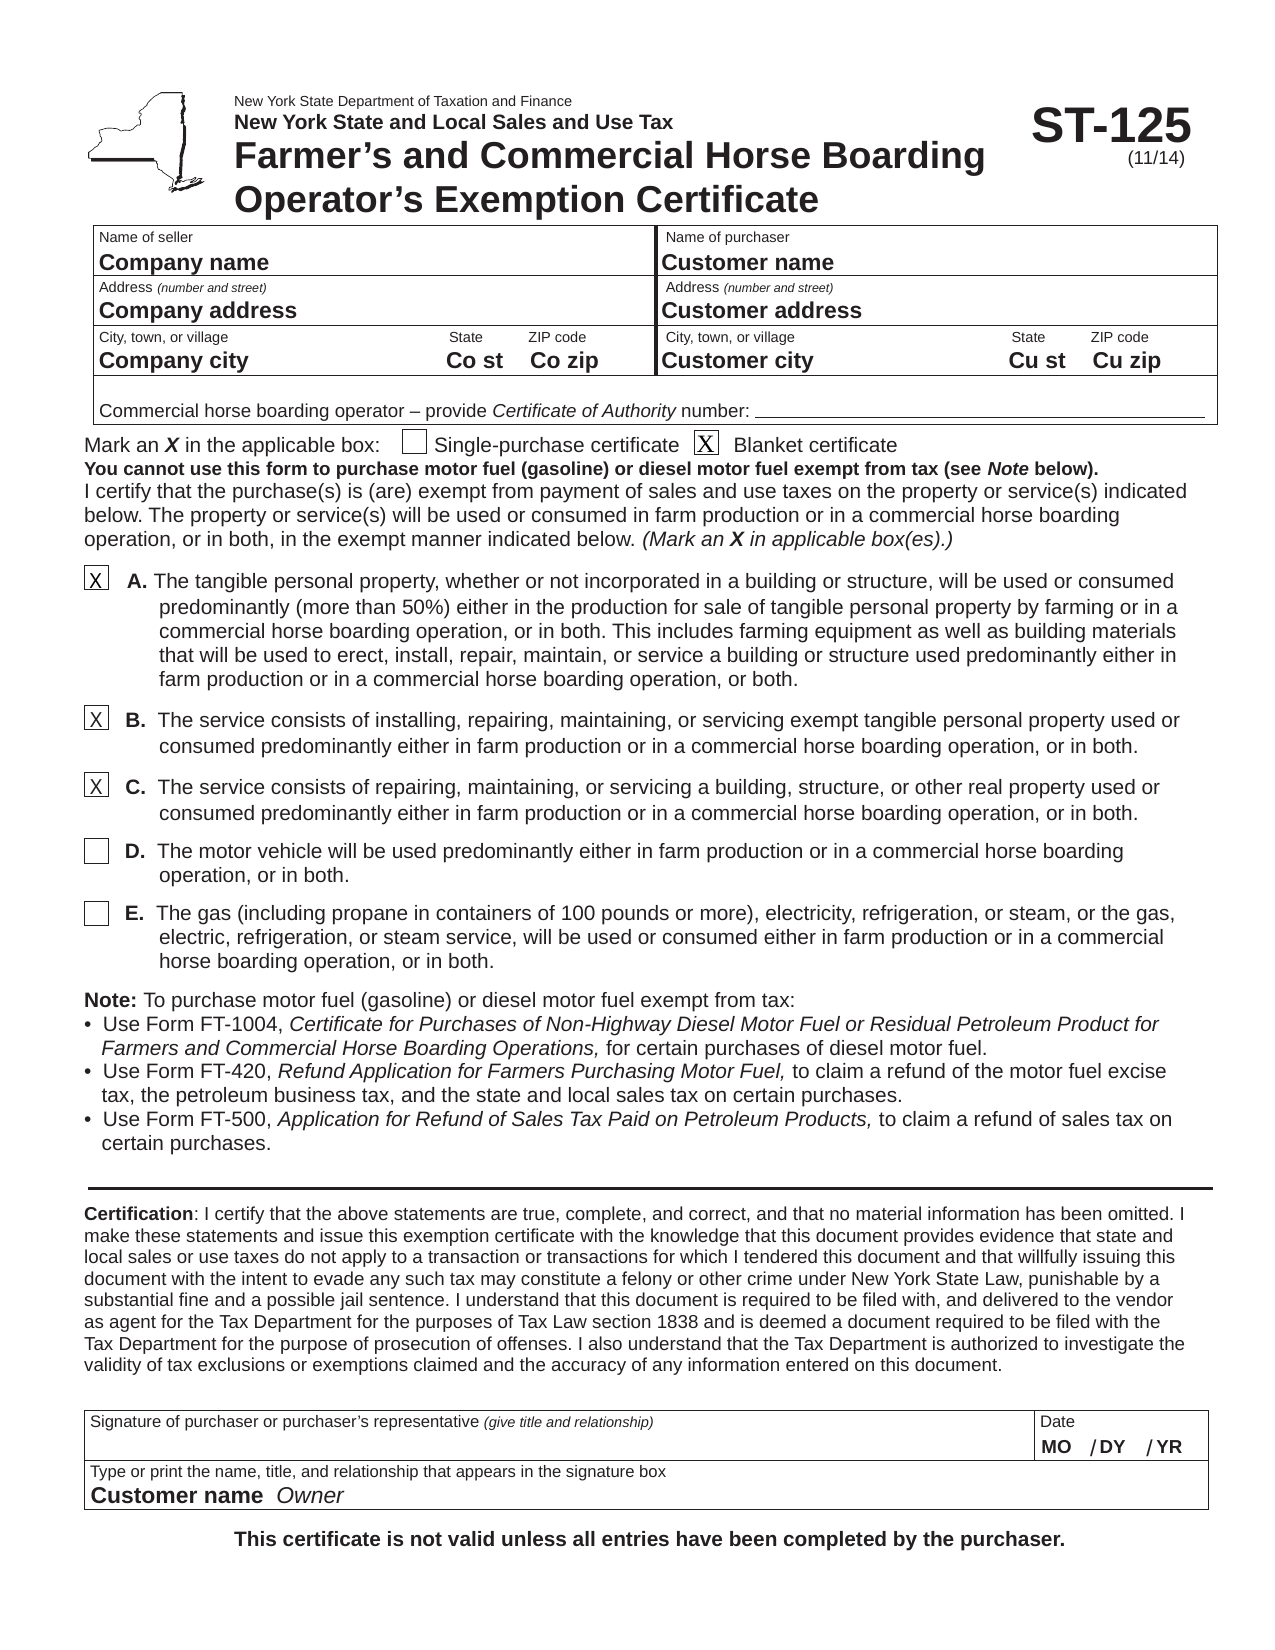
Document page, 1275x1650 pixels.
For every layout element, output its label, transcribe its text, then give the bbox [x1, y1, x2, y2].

table_header [1209, 1435, 1230, 1457]
text Customer name Owner [85, 1482, 1208, 1508]
text horse boarding operation, or in both. [84, 949, 1215, 973]
text as agent for the Tax Department for the purposes of Tax Law section 1838 and is deemed a document required to be filed with the [84, 1311, 1215, 1332]
text You cannot use this form to purchase motor fuel (gasoline) or diesel motor fuel exempt from tax (see Note below). [84, 458, 1215, 479]
text local sales or use taxes do not apply to a transaction or transactions for which I tendered this document and that willfully issuing this [84, 1246, 1215, 1268]
table_header Customer name [661, 276, 1214, 297]
text Operator’s Exemption Certificate [84, 177, 1215, 220]
table_cell [661, 376, 1008, 400]
table_cell Customer address [661, 297, 1214, 325]
table_cell [661, 400, 1214, 424]
table_cell [446, 376, 530, 400]
table_header DY [1099, 1435, 1156, 1457]
table_cell [1008, 376, 1092, 400]
text New York State Department of Taxation and Finance [205, 93, 1215, 110]
table_cell Co st [446, 347, 530, 375]
text Mark an X in the applicable box: Single-purchase certificate X Blanket certificate [84, 429, 1215, 458]
table_cell [530, 376, 661, 400]
picture [88, 92, 205, 193]
table_cell [99, 425, 661, 429]
text validity of tax exclusions or exemptions claimed and the accuracy of any information entered on this document. [84, 1354, 1215, 1376]
table_cell Company city [99, 347, 446, 375]
table_cell Company address [99, 297, 654, 325]
table_cell [99, 376, 446, 400]
text New York State and Local Sales and Use Tax [1173, 110, 1215, 134]
text operation, or in both. [84, 863, 1215, 887]
text that will be used to erect, install, repair, maintain, or service a building or structure used predominantly either in [84, 643, 1215, 667]
text predominantly (more than 50%) either in the production for sale of tangible personal property by farming or in a [84, 595, 1215, 619]
text New York State and Local Sales and Use Tax [205, 110, 1055, 134]
table_cell Company address [99, 326, 654, 347]
text commercial horse boarding operation, or in both. This includes farming equipment as well as building materials [84, 619, 1215, 643]
text • Use Form FT-500, Application for Refund of Sales Tax Paid on Petroleum Products, to claim a refund of sales tax on [84, 1107, 1215, 1131]
table_cell [1093, 376, 1214, 400]
table_cell Customer city [661, 347, 1008, 375]
text consumed predominantly either in farm production or in a commercial horse boarding operation, or in both. [84, 734, 1215, 758]
table_header Company name [99, 249, 654, 275]
text Farmers and Commercial Horse Boarding Operations, for certain purchases of diesel motor fuel. [84, 1035, 1215, 1059]
table_header Customer name [661, 249, 1214, 275]
text D. The motor vehicle will be used predominantly either in farm production or in a commercial horse boarding [109, 839, 1215, 863]
text Note: To purchase motor fuel (gasoline) or diesel motor fuel exempt from tax: [84, 987, 1215, 1011]
text X B. The service consists of installing, repairing, maintaining, or servicing exempt tangible personal property used or [84, 705, 1215, 734]
text X C. The service consists of repairing, maintaining, or servicing a building, structure, or other real property used or [84, 772, 1215, 801]
table_cell Cu zip [1093, 347, 1214, 375]
text Farmer’s and Commercial Horse Boarding [205, 134, 1215, 177]
text E. The gas (including propane in containers of 100 pounds or more), electricity, refrigeration, or steam, or the gas, [109, 901, 1215, 925]
text New York State and Local Sales and Use Tax [1083, 110, 1120, 134]
table_cell Cu st [1008, 347, 1092, 375]
text Tax Department for the purpose of prosecution of offenses. I also understand that the Tax Department is authorized to investigate the [84, 1332, 1215, 1354]
text operation, or in both, in the exempt manner indicated below. (Mark an X in applicable box(es).) [84, 527, 1215, 551]
text X A. The tangible personal property, whether or not incorporated in a building or structure, will be used or consumed [84, 566, 1215, 595]
text certain purchases. [84, 1131, 1215, 1155]
text document with the intent to evade any such tax may constitute a felony or other crime under New York State Law, punishable by a [84, 1268, 1215, 1289]
table_header Company name [99, 276, 654, 297]
table_cell Customer address [661, 326, 1214, 347]
text farm production or in a commercial horse boarding operation, or both. [84, 667, 1215, 691]
text New York State and Local Sales and Use Tax [1148, 110, 1183, 134]
table_cell [661, 425, 1214, 429]
text New York State and Local Sales and Use Tax [1041, 110, 1076, 134]
text Certification: I certify that the above statements are true, complete, and correct, and that no material information has been omitted. I make these statements and issue this exemption certificate with the knowledge that this document provides evidence that state and [84, 1203, 1215, 1246]
table_cell Co zip [530, 347, 654, 375]
table_header MO [1041, 1435, 1099, 1457]
table_cell [99, 400, 661, 424]
text electric, refrigeration, or steam service, will be used or consumed either in farm production or in a commercial [84, 925, 1215, 949]
text consumed predominantly either in farm production or in a commercial horse boarding operation, or in both. [84, 801, 1215, 824]
text tax, the petroleum business tax, and the state and local sales tax on certain purchases. [84, 1083, 1215, 1107]
table_header YR [1156, 1435, 1208, 1457]
text substantial fine and a possible jail sentence. I understand that this document is required to be filed with, and delivered to the vendor [84, 1289, 1215, 1311]
text • Use Form FT-420, Refund Application for Farmers Purchasing Motor Fuel, to claim a refund of the motor fuel excise [84, 1059, 1215, 1083]
text I certify that the purchase(s) is (are) exempt from payment of sales and use taxes on the property or service(s) indicated below. The property or service(s) will be used or consumed in farm production or in a commercial horse boarding [84, 479, 1215, 527]
text • Use Form FT-1004, Certificate for Purchases of Non-Highway Diesel Motor Fuel or Residual Petroleum Product for [84, 1011, 1215, 1035]
text This certificate is not valid unless all entries have been completed by the purchaser. [84, 1523, 1215, 1552]
